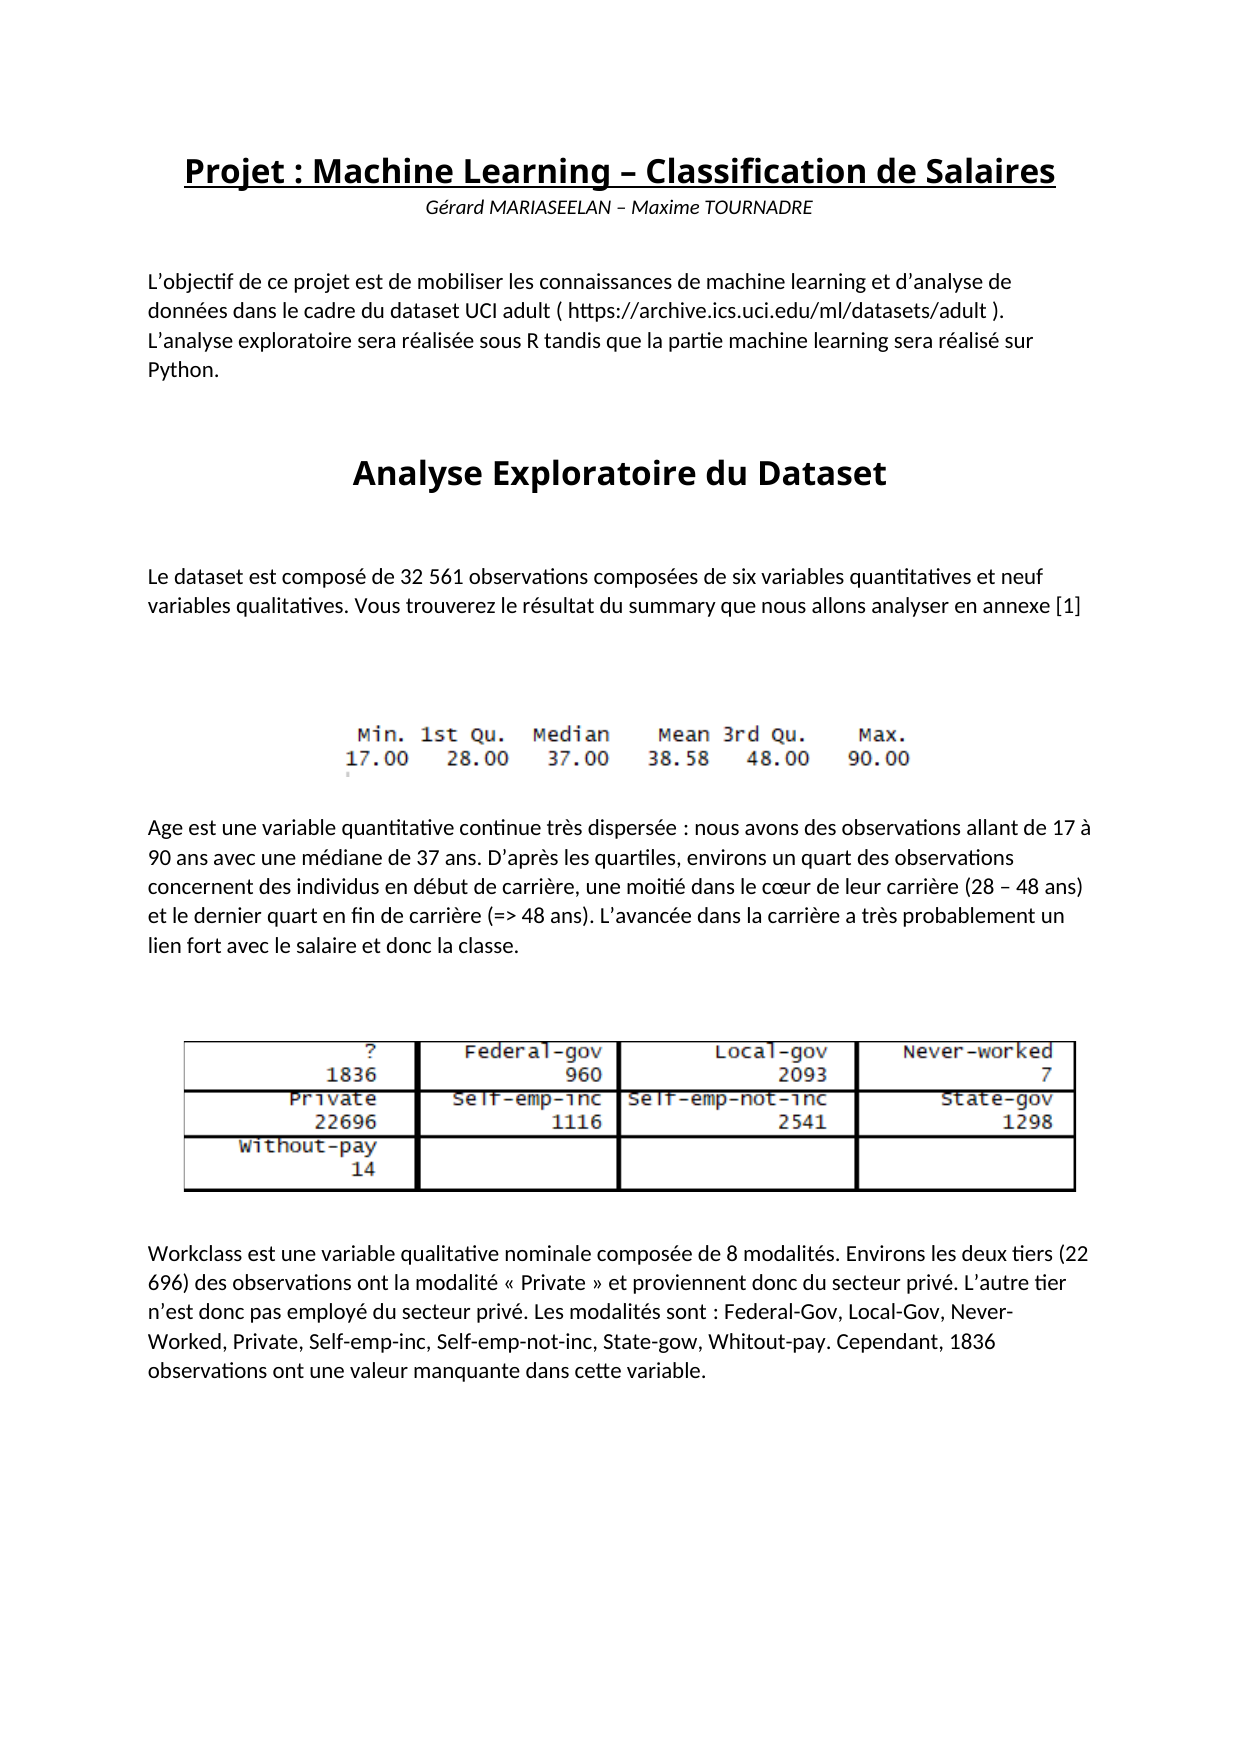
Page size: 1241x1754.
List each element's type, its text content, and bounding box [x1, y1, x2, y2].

text Age est une variable quantitative continue très dispersée : nous avons des observations allant de 17 à 90 ans avec une médiane de 37 ans. D’après les quartiles, environs un quart des observations concernent des individus en début de carrière, une moitié dans le cœur de leur carrière (28 – 48 ans) et le dernier quart en fin de carrière (=> 48 ans). L’avancée dans la carrière a très probablement un lien fort avec le salaire et donc la classe. [148, 784, 1093, 1191]
text Workclass est une variable qualitative nominale composée de 8 modalités. Environs les deux tiers (22 696) des observations ont la modalité « Private » et proviennent donc du secteur privé. L’autre tier n’est donc pas employé du secteur privé. Les modalités sont : Federal-Gov, Local-Gov, Never-Worked, Private, Self-emp-inc, Self-emp-not-inc, State-gow, Whitout-pay. Cependant, 1836 observations ont une valeur manquante dans cette variable. [148, 1209, 1093, 1384]
text Le dataset est composé de 32 561 observations composées de six variables quantitatives et neuf variables qualitatives. Vous trouverez le résultat du summary que nous allons analyser en annexe [1] [148, 562, 1093, 766]
text Projet : Machine Learning – Classification de Salaires Gérard MARIASEELAN – Maxime TOURNADRE [148, 148, 1093, 249]
text L’objectif de ce projet est de mobiliser les connaissances de machine learning et d’analyse de données dans le cadre du dataset UCI adult ( https://archive.ics.uci.edu/ml/datasets/adult ). L’analyse exploratoire sera réalisée sous R tandis que la partie machine learning sera réalisé sur Python. [148, 267, 1093, 383]
text Analyse Exploratoire du Dataset [148, 450, 1093, 543]
